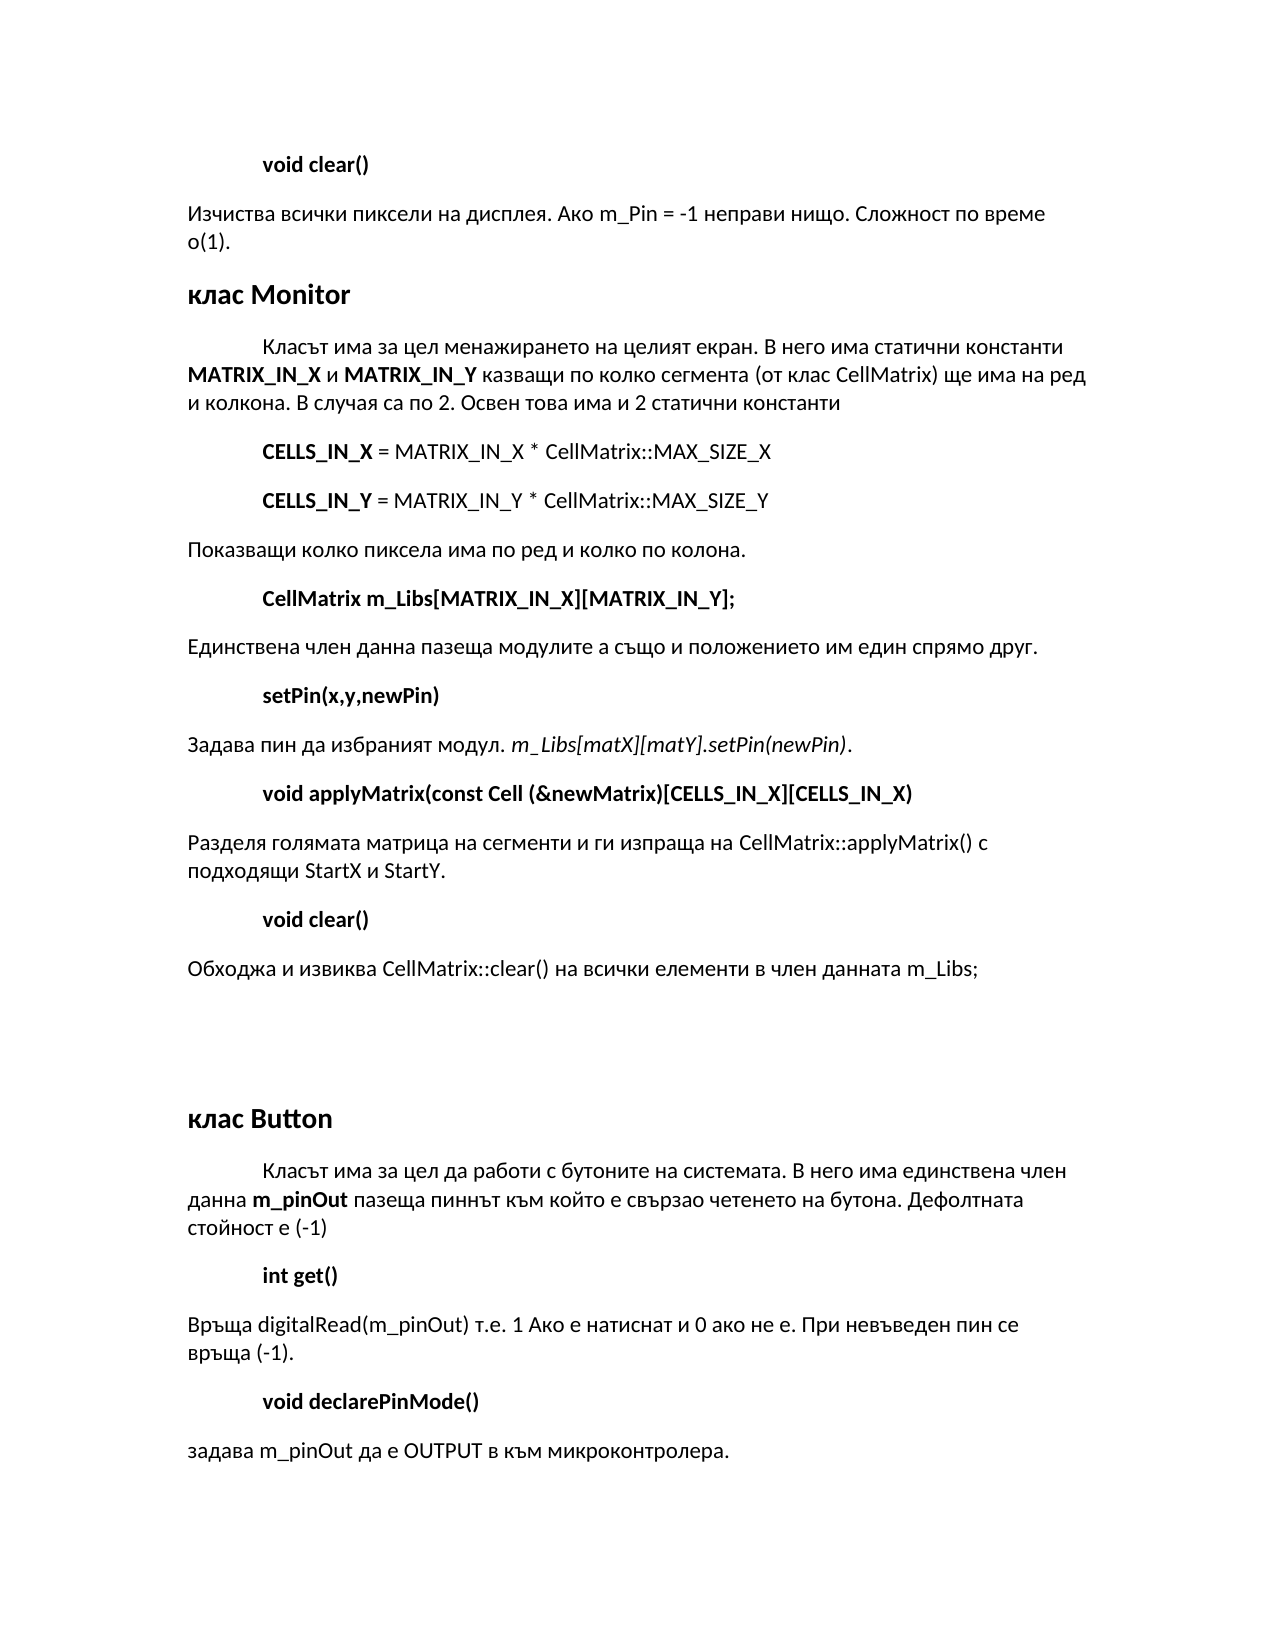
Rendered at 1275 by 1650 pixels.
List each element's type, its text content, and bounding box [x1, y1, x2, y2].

text void clear() [187, 905, 1087, 933]
text Класът има за цел менажирането на целият екран. В него има статични константи MATRIX_IN_X и MATRIX_IN_Y казващи по колко сегмента (от клас CellMatrix) ще има на ред и колкона. В случая са по 2. Освен това има и 2 статични константи [187, 332, 1087, 416]
text Показващи колко пиксела има по ред и колко по колона. [187, 535, 1087, 563]
text CELLS_IN_X = MATRIX_IN_X * CellMatrix::MAX_SIZE_X [187, 437, 1087, 465]
text клас Monitor [187, 276, 1087, 311]
text setPin(x,y,newPin) [187, 681, 1087, 709]
text void applyMatrix(const Cell (&newMatrix)[CELLS_IN_X][CELLS_IN_X) [187, 779, 1087, 807]
text CellMatrix m_Libs[MATRIX_IN_X][MATRIX_IN_Y]; [187, 584, 1087, 612]
text Обходжа и извиква CellMatrix::clear() на всички елементи в член данната m_Libs; [187, 954, 1087, 982]
text Класът има за цел да работи с бутоните на системата. В него има единствена член данна m_pinOut пазеща пиннът към който е свързао четенето на бутона. Дефолтната стойност е (-1) [187, 1157, 1087, 1241]
text Разделя голямата матрица на сегменти и ги изпраща на CellMatrix::applyMatrix() с подходящи StartX и StartY. [187, 828, 1087, 884]
text клас Button [187, 1100, 1087, 1136]
text Изчиства всички пиксели на дисплея. Ако m_Pin = -1 неправи нищо. Сложност по време o(1). [187, 199, 1087, 255]
text Единствена член данна пазеща модулите а също и положението им един спрямо друг. [187, 632, 1087, 661]
text void declarePinMode() [187, 1387, 1087, 1415]
text int get() [187, 1262, 1087, 1289]
text CELLS_IN_Y = MATRIX_IN_Y * CellMatrix::MAX_SIZE_Y [187, 486, 1087, 514]
text задава m_pinOut да е OUTPUT в към микроконтролера. [187, 1436, 1087, 1464]
text void clear() [187, 150, 1087, 178]
text Връща digitalRead(m_pinOut) т.е. 1 Ако е натиснат и 0 ако не е. При невъведен пин се връща (-1). [187, 1310, 1087, 1366]
text Задава пин да избраният модул. m_Libs[matX][matY].setPin(newPin). [187, 730, 1087, 758]
